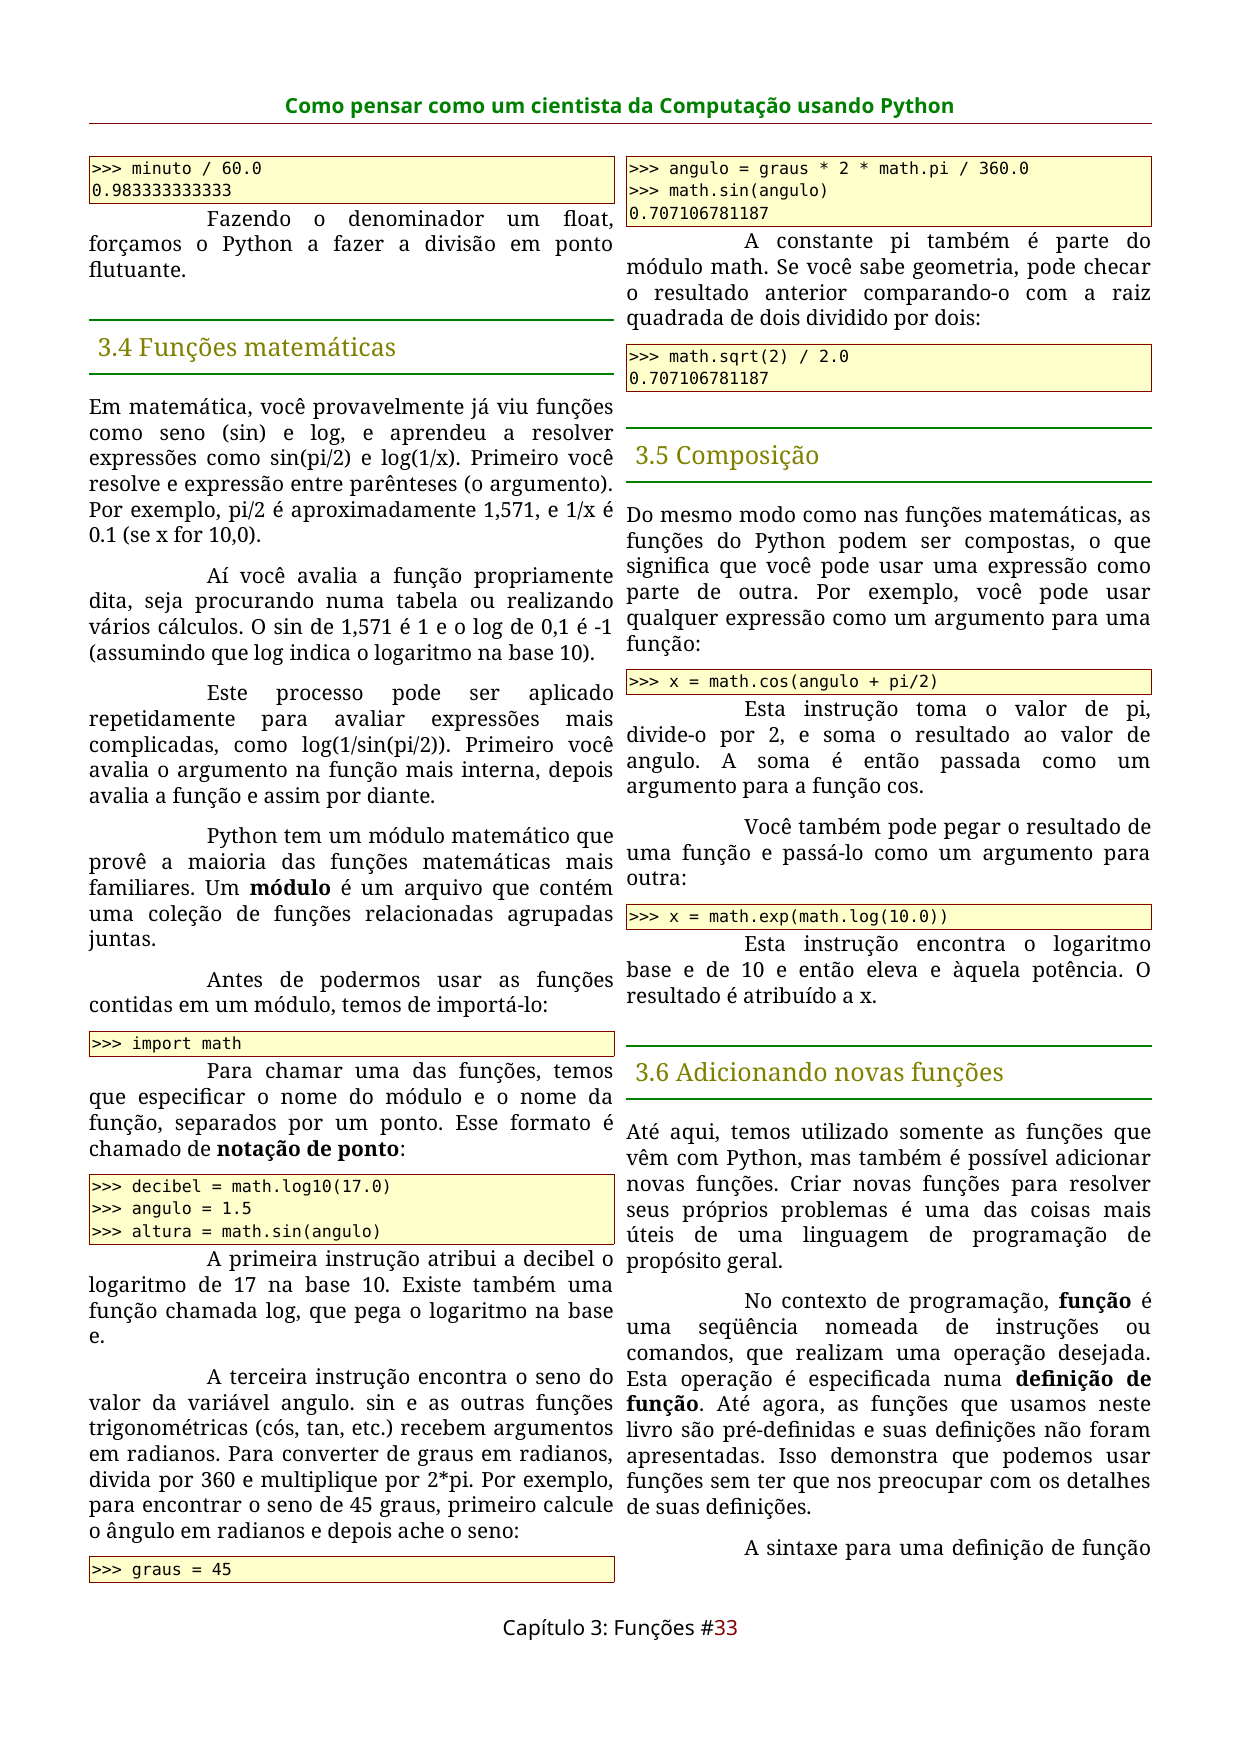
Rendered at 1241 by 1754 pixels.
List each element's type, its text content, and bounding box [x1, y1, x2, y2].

subtitle 3.4 Funções matemáticas [88, 320, 614, 375]
text No contexto de programação, função é uma seqüência nomeada de instruções ou comandos, que realizam uma operação desejada. Esta operação é especificada numa definição de função. Até agora, as funções que usamos neste livro são pré-definidas e suas definições não foram apresentadas. Isso demonstra que podemos usar funções sem ter que nos preocupar com os detalhes de suas definições. [626, 1286, 1152, 1521]
subtitle 3.6 Adicionando novas funções [626, 1047, 1152, 1098]
text Esta instrução toma o valor de pi, divide-o por 2, e soma o resultado ao valor de angulo. A soma é então passada como um argumento para a função cos. [626, 695, 1152, 800]
text Esta instrução encontra o logaritmo base e de 10 e então eleva e àquela potência. O resultado é atribuído a x. [626, 930, 1152, 1009]
text Em matemática, você provavelmente já viu funções como seno (sin) e log, e aprendeu a resolver expressões como sin(pi/2) e log(1/x). Primeiro você resolve e expressão entre parênteses (o argumento). Por exemplo, pi/2 é aproximadamente 1,571, e 1/x é 0.1 (se x for 10,0). [88, 392, 614, 549]
text >>> angulo = graus * 2 * math.pi / 360.0 [627, 157, 1151, 178]
text A terceira instrução encontra o seno do valor da variável angulo. sin e as outras funções trigonométricas (cós, tan, etc.) recebem argumentos em radianos. Para converter de graus em radianos, divida por 360 e multiplique por 2*pi. Por exemplo, para encontrar o seno de 45 graus, primeiro calcule o ângulo em radianos e depois ache o seno: [88, 1362, 614, 1545]
text 0.707106781187 [627, 201, 1151, 226]
text A sintaxe para uma definição de função [626, 1532, 1152, 1561]
text A constante pi também é parte do módulo math. Se você sabe geometria, pode checar o resultado anterior comparando-o com a raiz quadrada de dois dividido por dois: [626, 227, 1152, 332]
text >>> math.sin(angulo) [627, 178, 1151, 201]
text >>> math.sqrt(2) / 2.0 [627, 345, 1151, 366]
text >>> minuto / 60.0 [90, 157, 614, 178]
text >>> import math [90, 1032, 614, 1056]
text Você também pode pegar o resultado de uma função e passá-lo como um argumento para outra: [626, 812, 1152, 892]
text Python tem um módulo matemático que provê a maioria das funções matemáticas mais familiares. Um módulo é um arquivo que contém uma coleção de funções relacionadas agrupadas juntas. [88, 821, 614, 953]
text >>> x = math.exp(math.log(10.0)) [627, 905, 1151, 929]
text A primeira instrução atribui a decibel o logaritmo de 17 na base 10. Existe também uma função chamada log, que pega o logaritmo na base e. [88, 1244, 614, 1350]
text Até aqui, temos utilizado somente as funções que vêm com Python, mas também é possível adicionar novas funções. Criar novas funções para resolver seus próprios problemas é uma das coisas mais úteis de uma linguagem de programação de propósito geral. [626, 1117, 1152, 1274]
text Do mesmo modo como nas funções matemáticas, as funções do Python podem ser compostas, o que significa que você pode usar uma expressão como parte de outra. Por exemplo, você pode usar qualquer expressão como um argumento para uma função: [626, 500, 1152, 657]
text Fazendo o denominador um float, forçamos o Python a fazer a divisão em ponto flutuante. [88, 203, 614, 283]
text Antes de podermos usar as funções contidas em um módulo, temos de importá-lo: [88, 965, 614, 1019]
text >>> x = math.cos(angulo + pi/2) [627, 670, 1151, 694]
text 0.983333333333 [90, 178, 614, 203]
text >>> decibel = math.log10(17.0) [90, 1175, 614, 1196]
text >>> angulo = 1.5 [90, 1196, 614, 1219]
subtitle 3.5 Composição [626, 429, 1152, 481]
text Para chamar uma das funções, temos que especificar o nome do módulo e o nome da função, separados por um ponto. Esse formato é chamado de notação de ponto: [88, 1056, 614, 1162]
text >>> altura = math.sin(angulo) [90, 1219, 614, 1244]
text Aí você avalia a função propriamente dita, seja procurando numa tabela ou realizando vários cálculos. O sin de 1,571 é 1 e o log de 0,1 é -1 (assumindo que log indica o logaritmo na base 10). [88, 561, 614, 666]
text 0.707106781187 [627, 366, 1151, 391]
text >>> graus = 45 [90, 1557, 614, 1582]
text Este processo pode ser aplicado repetidamente para avaliar expressões mais complicadas, como log(1/sin(pi/2)). Primeiro você avalia o argumento na função mais interna, depois avalia a função e assim por diante. [88, 678, 614, 810]
